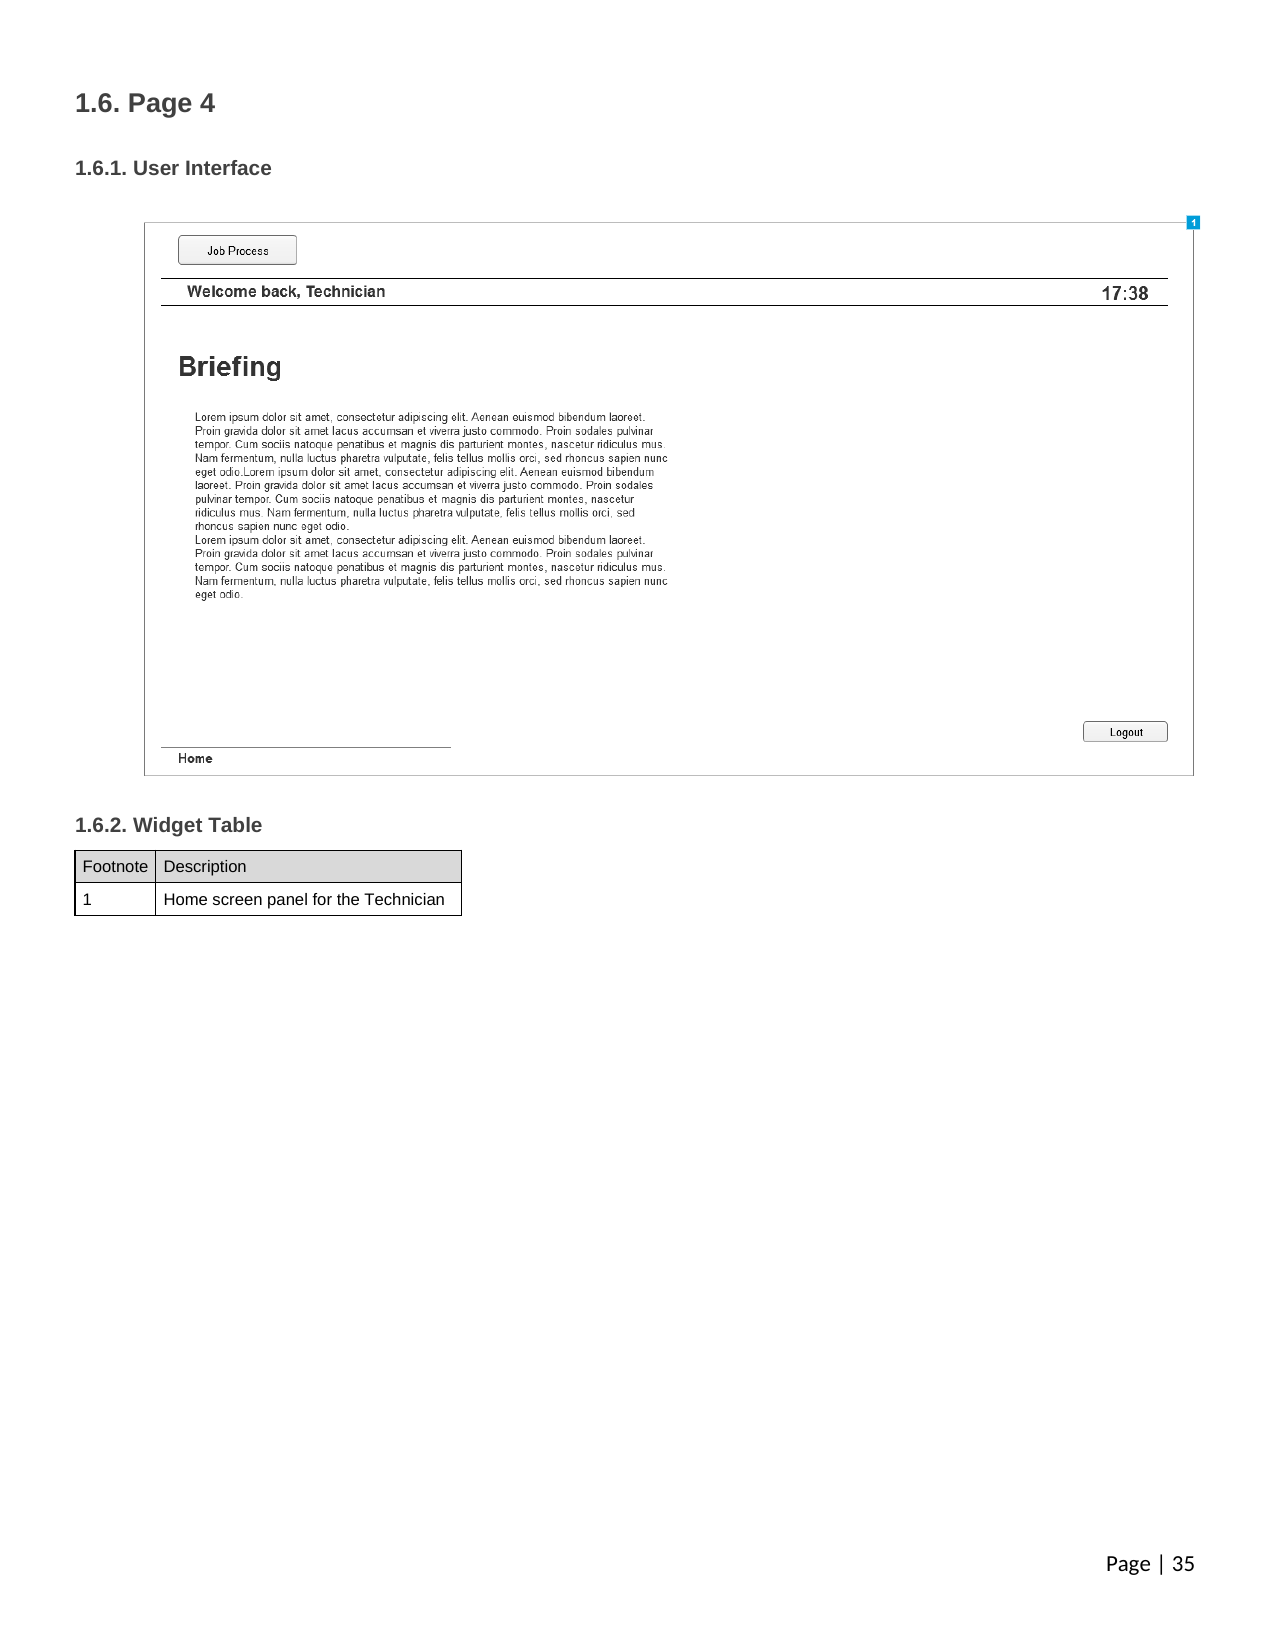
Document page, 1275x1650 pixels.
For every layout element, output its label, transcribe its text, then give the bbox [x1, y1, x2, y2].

table_cell Home screen panel for the Technician [156, 883, 461, 915]
subtitle User Interface [75, 156, 1200, 180]
subtitle Widget Table [75, 813, 1200, 837]
table_header Description [156, 851, 461, 882]
table_header Footnote [76, 851, 155, 882]
subtitle Page 4 [75, 87, 1200, 119]
table_cell 1 [76, 883, 155, 915]
